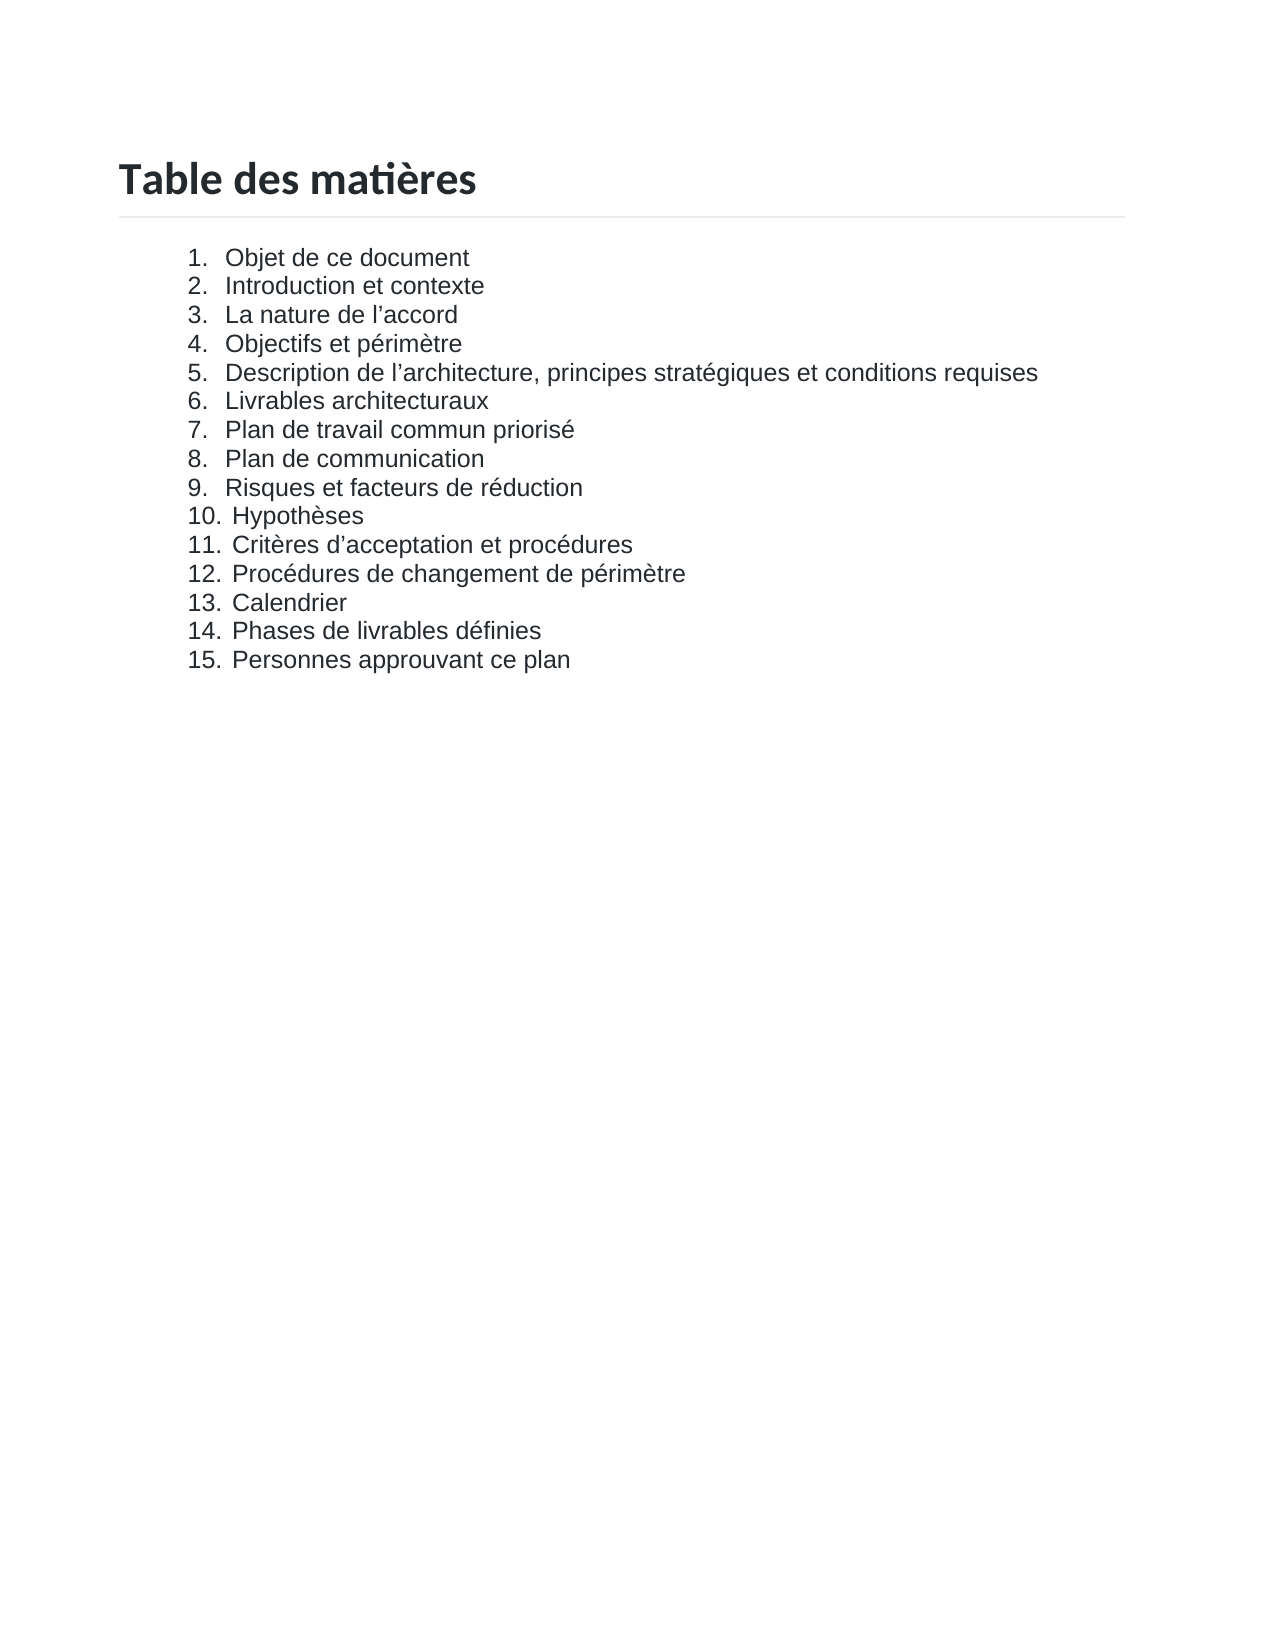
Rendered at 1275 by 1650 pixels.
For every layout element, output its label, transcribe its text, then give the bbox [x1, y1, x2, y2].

list Personnes approuvant ce plan [187, 645, 1125, 674]
subtitle Table des matières [119, 150, 1125, 216]
list Phases de livrables définies [187, 616, 1125, 645]
list Risques et facteurs de réduction [187, 473, 1125, 501]
list Livrables architecturaux [187, 386, 1125, 415]
list Objet de ce document [187, 243, 1125, 271]
list Plan de communication [187, 444, 1125, 473]
list Introduction et contexte [187, 271, 1125, 300]
list Objectifs et périmètre [187, 329, 1125, 358]
list La nature de l’accord [187, 300, 1125, 329]
list Hypothèses [187, 501, 1125, 530]
list Description de l’architecture, principes stratégiques et conditions requises [187, 358, 1125, 386]
list Critères d’acceptation et procédures [187, 530, 1125, 559]
list Plan de travail commun priorisé [187, 415, 1125, 444]
list Calendrier [187, 588, 1125, 616]
list Procédures de changement de périmètre [187, 559, 1125, 588]
